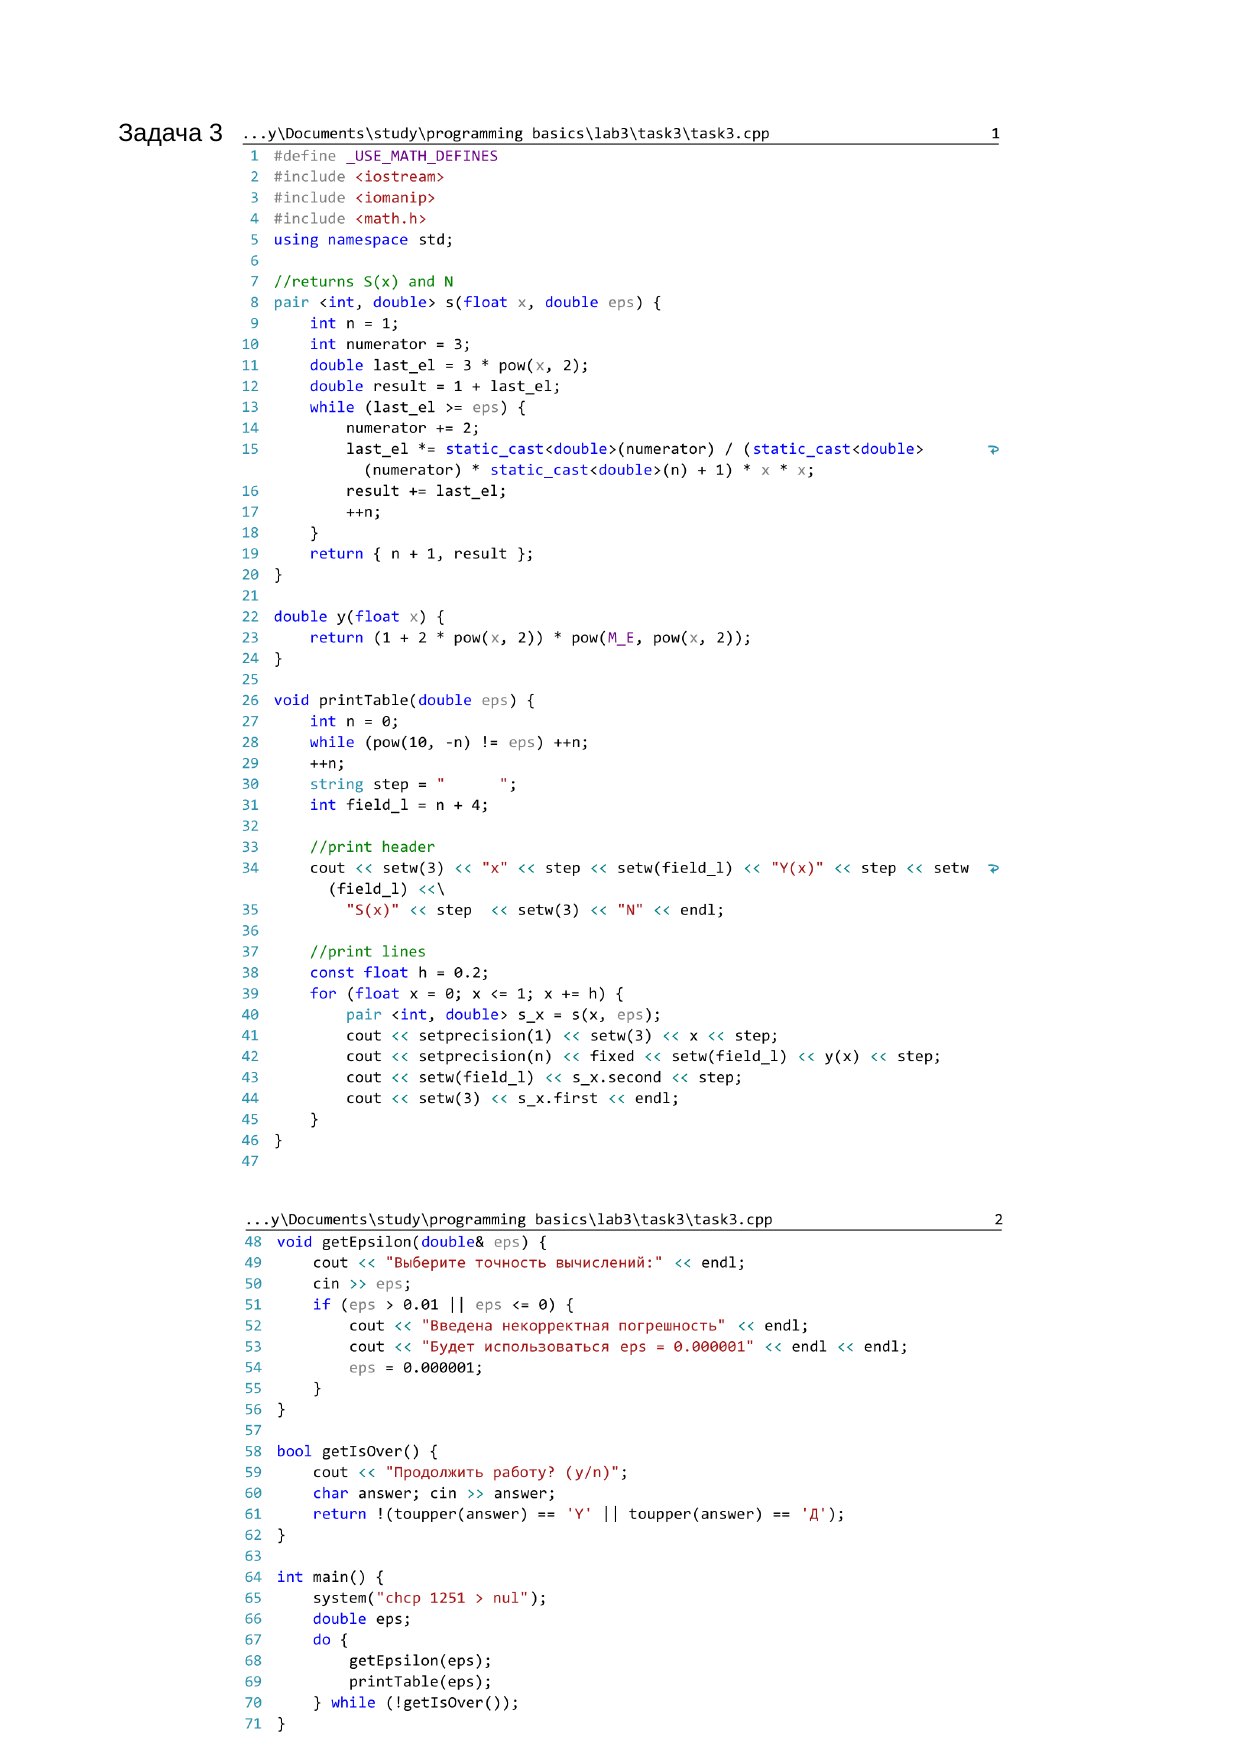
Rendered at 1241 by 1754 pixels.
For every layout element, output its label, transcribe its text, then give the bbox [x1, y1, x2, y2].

text Задача 3 [118, 118, 234, 147]
text [1006, 118, 1122, 147]
picture [234, 115, 1006, 1173]
picture [231, 1200, 1009, 1680]
